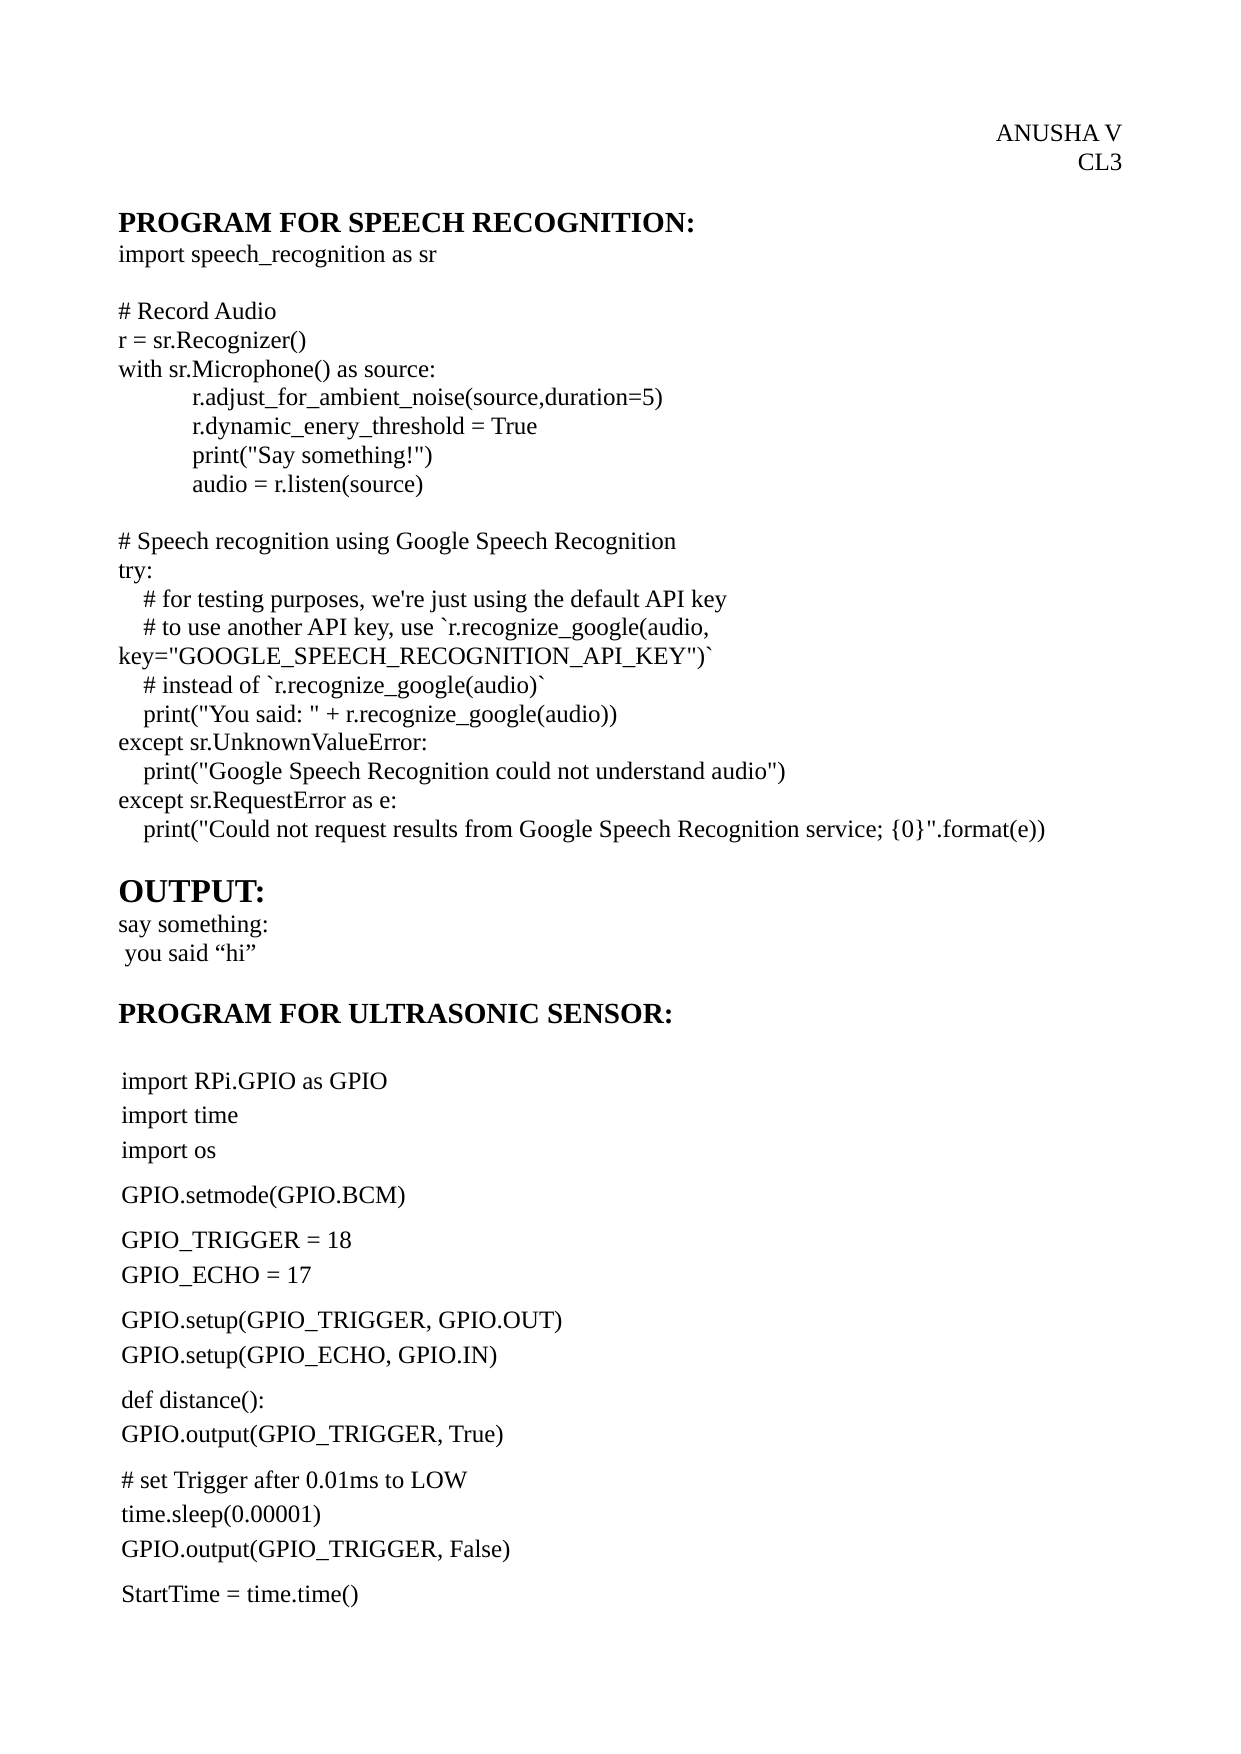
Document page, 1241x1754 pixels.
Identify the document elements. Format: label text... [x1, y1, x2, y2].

text try: [118, 555, 1122, 584]
table_header [118, 1212, 136, 1222]
text print("Could not request results from Google Speech Recognition service; {0}".format(e)) [118, 814, 1122, 842]
table_header import RPi.GPIO as GPIO [118, 1063, 402, 1097]
text print("You said: " + r.recognize_google(audio)) [118, 699, 1122, 727]
text # Record Audio [118, 296, 1122, 325]
table_header time.sleep(0.00001) [118, 1496, 334, 1531]
table_header [118, 1167, 136, 1177]
text r = sr.Recognizer() [118, 325, 1122, 354]
table_header GPIO.setup(GPIO_TRIGGER, GPIO.OUT) [118, 1302, 577, 1337]
text # for testing purposes, we're just using the default API key [118, 584, 1122, 612]
text say something: [118, 909, 1122, 938]
text # Speech recognition using Google Speech Recognition [118, 526, 1122, 555]
table_header def distance(): [118, 1382, 278, 1417]
table_header GPIO.output(GPIO_TRIGGER, False) [118, 1531, 524, 1566]
text r.dynamic_enery_threshold = True [118, 411, 1122, 440]
text OUTPUT: [118, 871, 1122, 909]
text except sr.RequestError as e: [118, 785, 1122, 814]
table_header # set Trigger after 0.01ms to LOW [118, 1462, 480, 1496]
table_header import os [118, 1132, 230, 1167]
table_header [118, 1371, 136, 1382]
text # instead of `r.recognize_google(audio)` [118, 670, 1122, 699]
table_header GPIO_ECHO = 17 [118, 1257, 327, 1292]
text print("Google Speech Recognition could not understand audio") [118, 756, 1122, 785]
table_header [118, 1566, 136, 1576]
table_header GPIO_TRIGGER = 18 [118, 1223, 367, 1257]
table_header import time [118, 1098, 252, 1132]
table_header StartTime = time.time() [118, 1576, 371, 1611]
text import speech_recognition as sr [118, 239, 1122, 267]
table_header [118, 1292, 136, 1302]
text you said “hi” [118, 938, 1122, 967]
text audio = r.listen(source) [118, 469, 1122, 497]
text except sr.UnknownValueError: [118, 727, 1122, 756]
text r.adjust_for_ambient_noise(source,duration=5) [118, 382, 1122, 411]
text # to use another API key, use `r.recognize_google(audio, key="GOOGLE_SPEECH_RECOGNITION_API_KEY")` [118, 612, 1122, 670]
text print("Say something!") [118, 440, 1122, 469]
text with sr.Microphone() as source: [118, 354, 1122, 382]
text PROGRAM FOR ULTRASONIC SENSOR: [118, 996, 1122, 1029]
table_header GPIO.setmode(GPIO.BCM) [118, 1177, 419, 1212]
table_header [118, 1451, 136, 1462]
table_header GPIO.output(GPIO_TRIGGER, True) [118, 1417, 517, 1451]
text PROGRAM FOR SPEECH RECOGNITION: [118, 205, 1122, 239]
table_header GPIO.setup(GPIO_ECHO, GPIO.IN) [118, 1337, 512, 1371]
